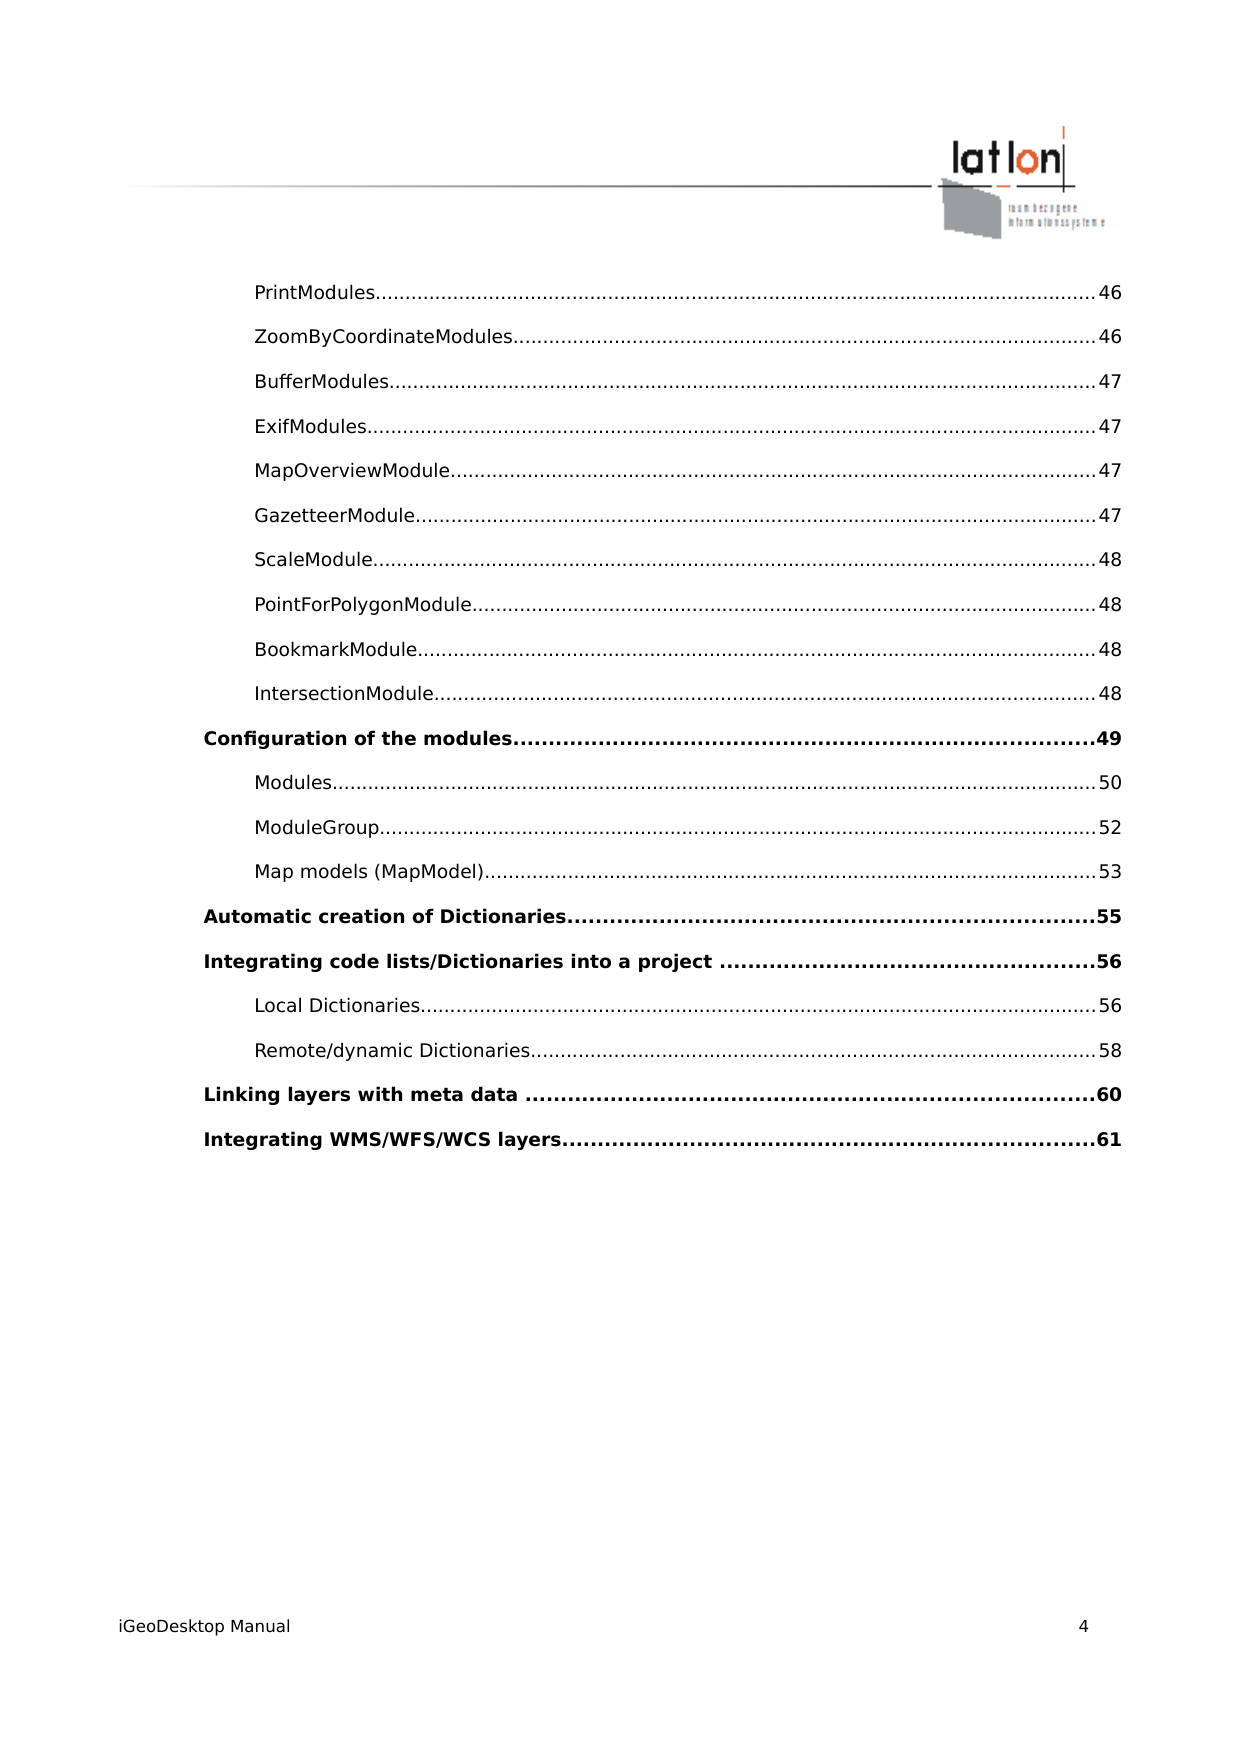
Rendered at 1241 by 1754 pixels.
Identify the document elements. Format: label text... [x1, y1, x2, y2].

text Integrating WMS/WFS/WCS layers 61 [203, 1129, 1122, 1151]
text PrintModules 46 [254, 282, 1122, 304]
text IntersectionModule 48 [254, 683, 1122, 705]
text BufferModules 47 [254, 371, 1122, 393]
text BookmarkModule 48 [254, 639, 1122, 661]
text ZoomByCoordinateModules 46 [254, 327, 1122, 348]
text Remote/dynamic Dictionaries 58 [254, 1040, 1122, 1062]
text Linking layers with meta data 60 [203, 1084, 1122, 1106]
text MapOverviewModule 47 [254, 460, 1122, 482]
text Modules 50 [254, 772, 1122, 794]
text Integrating code lists/Dictionaries into a project 56 [203, 951, 1122, 973]
text Automatic creation of Dictionaries 55 [203, 906, 1122, 928]
text Configuration of the modules 49 [203, 728, 1122, 750]
text ScaleModule 48 [254, 549, 1122, 571]
text ExifModules 47 [254, 416, 1122, 438]
text ModuleGroup 52 [254, 817, 1122, 839]
text Local Dictionaries 56 [254, 995, 1122, 1017]
picture [122, 126, 1111, 244]
text GazetteerModule 47 [254, 505, 1122, 527]
text PointForPolygonModule 48 [254, 594, 1122, 616]
text Map models (MapModel) 53 [254, 862, 1122, 883]
